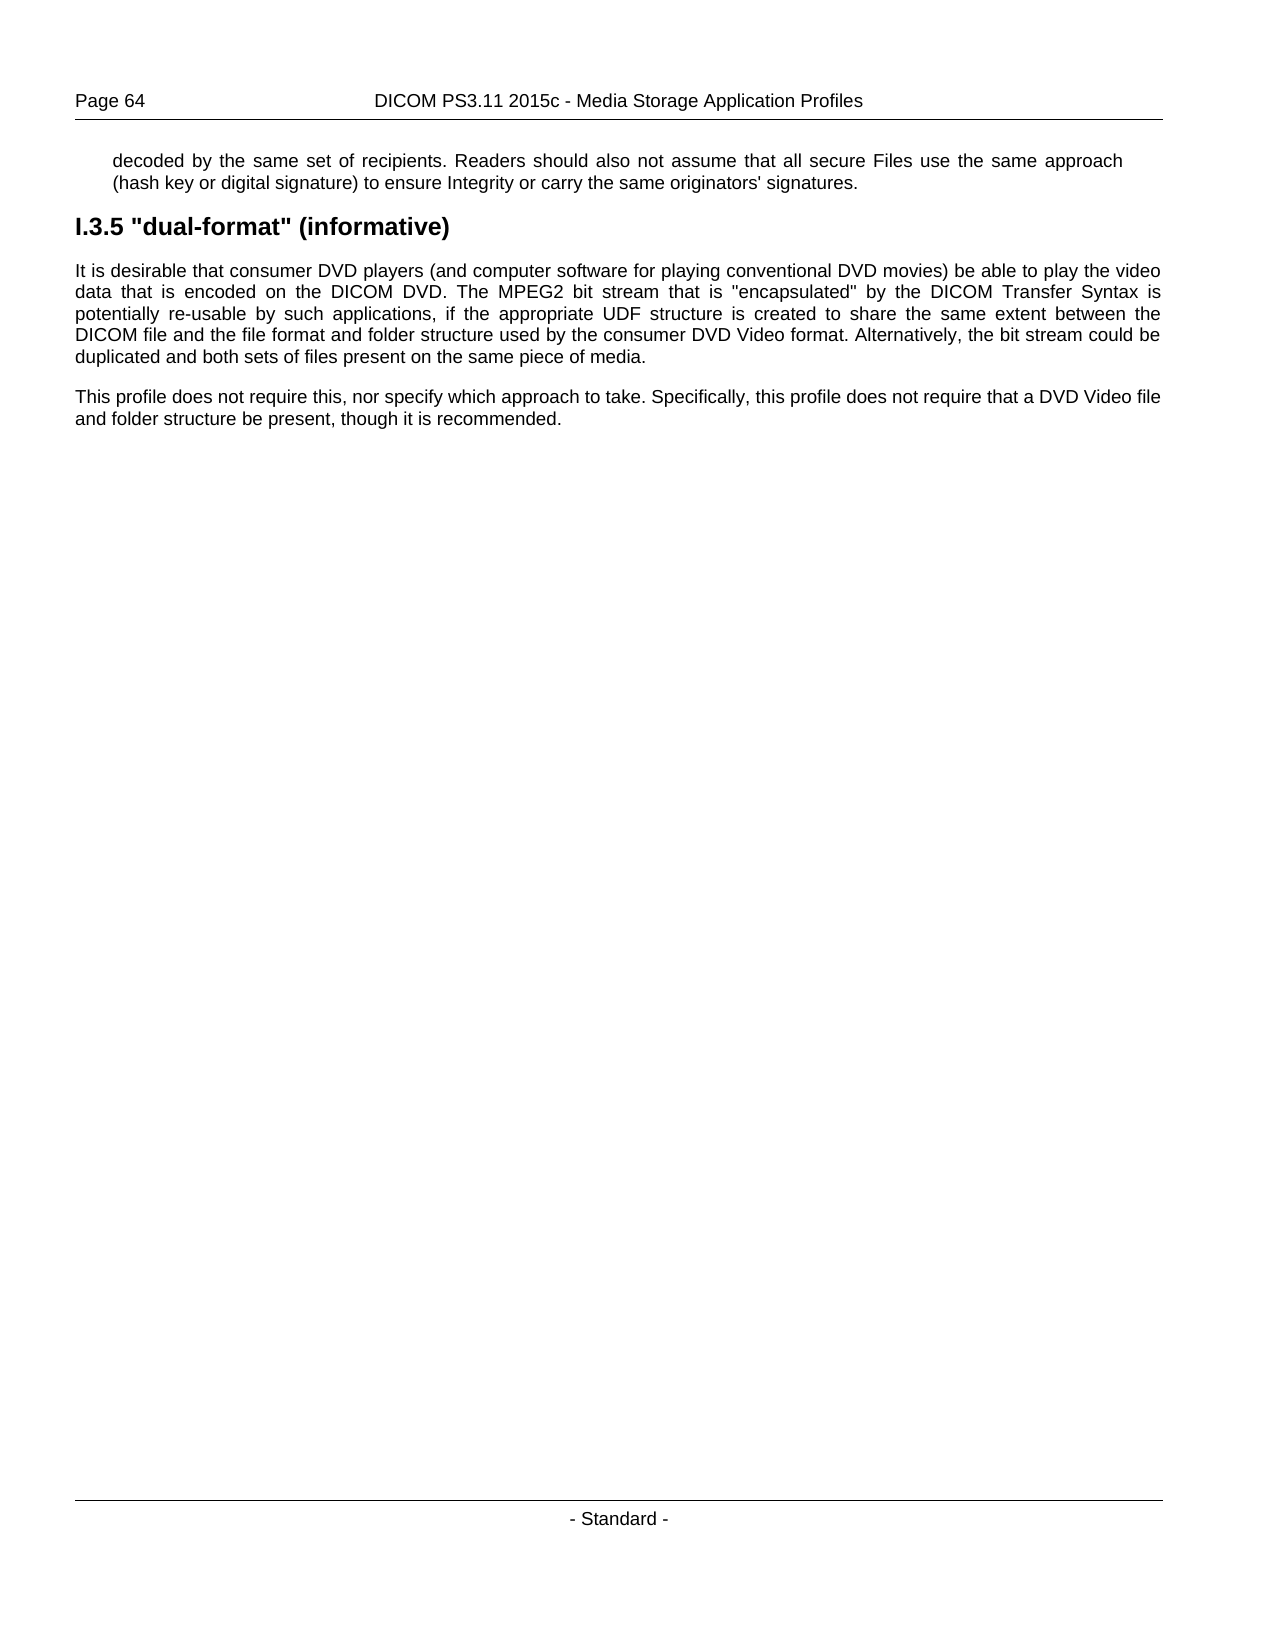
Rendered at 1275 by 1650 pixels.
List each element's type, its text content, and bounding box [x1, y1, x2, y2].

text I.3.5 "dual-format" (informative) [75, 212, 1162, 241]
text It is desirable that consumer DVD players (and computer software for playing conventional DVD movies) be able to play the video data that is encoded on the DICOM DVD. The MPEG2 bit stream that is "encapsulated" by the DICOM Transfer Syntax is potentially re-usable by such applications, if the appropriate UDF structure is created to share the same extent between the DICOM file and the file format and folder structure used by the consumer DVD Video format. Alternatively, the bit stream could be duplicated and both sets of files present on the same piece of media. [75, 259, 1162, 367]
text This profile does not require this, nor specify which approach to take. Specifically, this profile does not require that a DVD Video file and folder structure be present, though it is recommended. [75, 386, 1162, 429]
text decoded by the same set of recipients. Readers should also not assume that all secure Files use the same approach (hash key or digital signature) to ensure Integrity or carry the same originators' signatures. [112, 150, 1125, 193]
